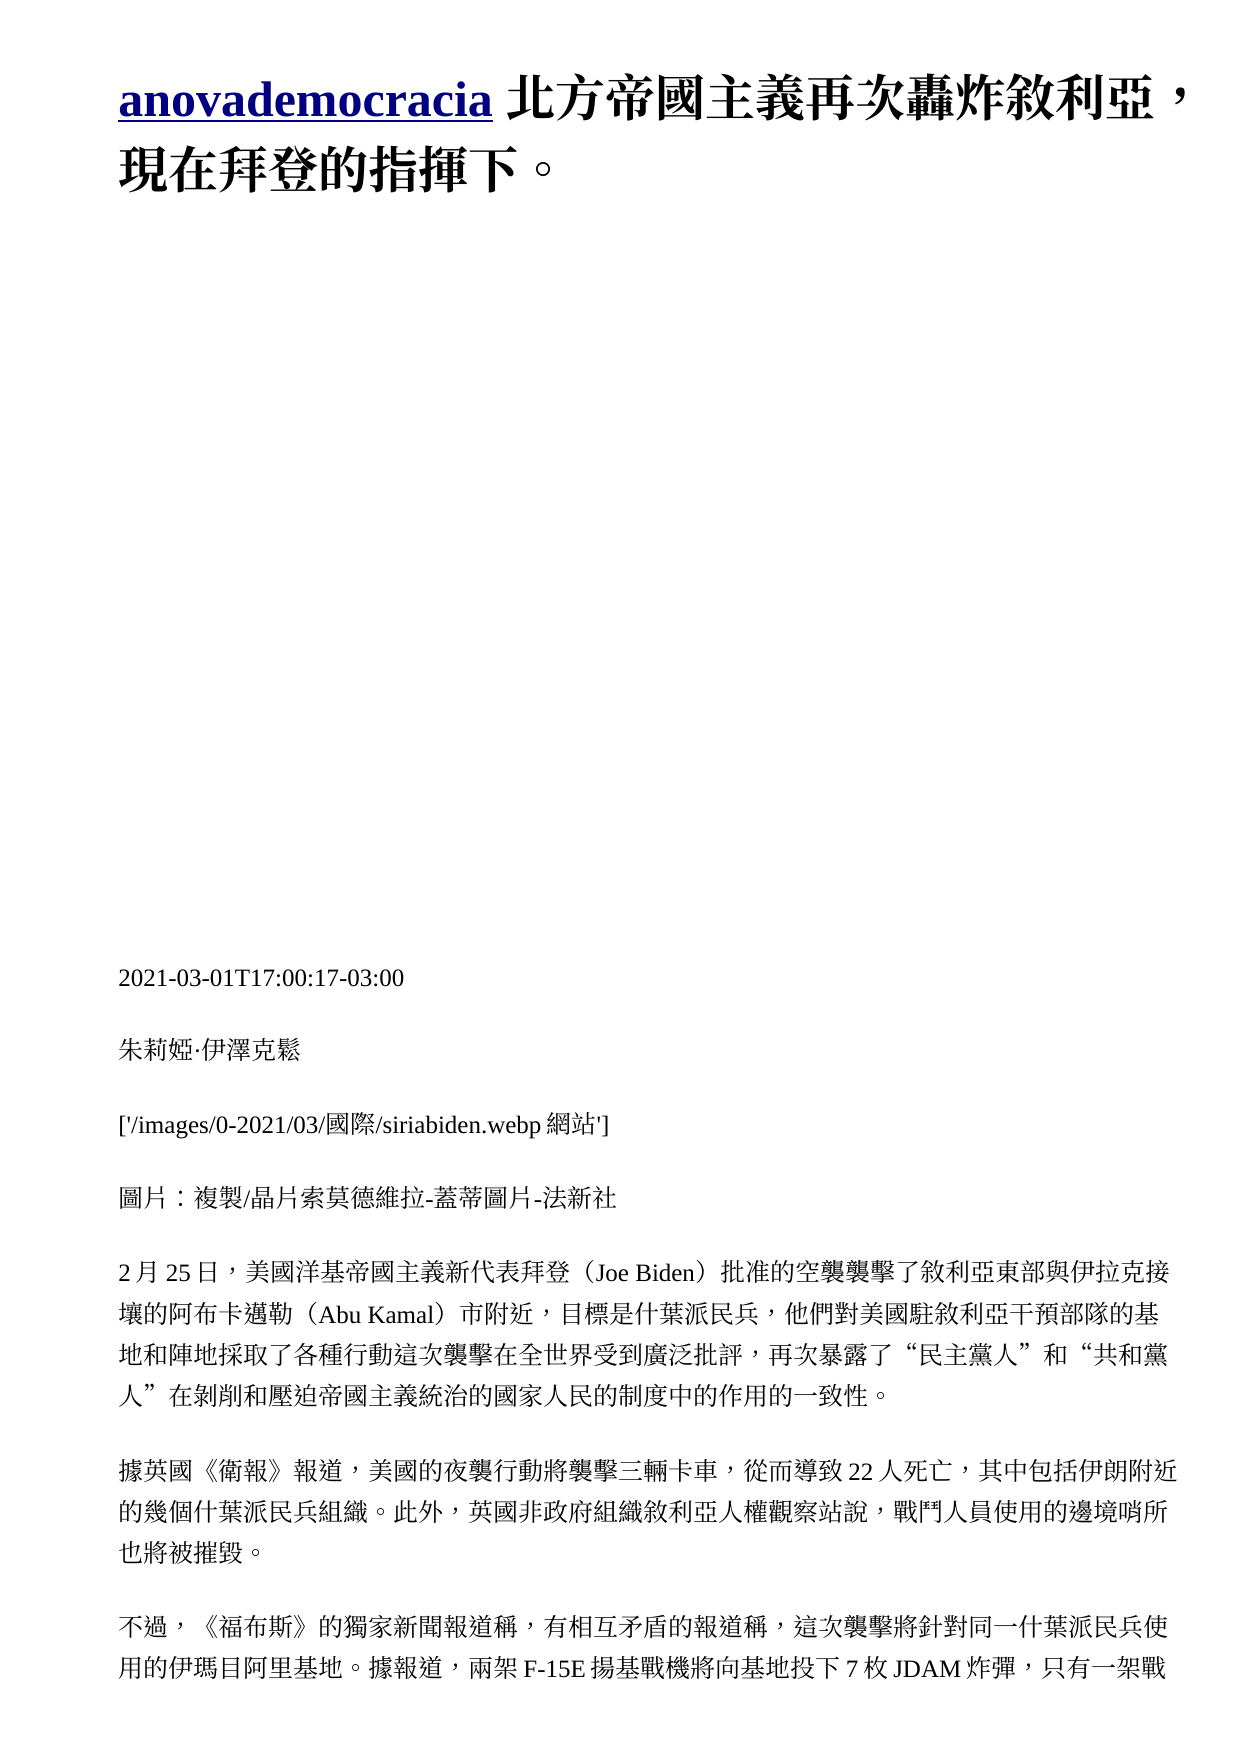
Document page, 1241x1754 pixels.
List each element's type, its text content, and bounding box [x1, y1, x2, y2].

subtitle anovademocracia 北方帝國主義再次轟炸敘利亞，現在拜登的指揮下。 [118, 59, 1181, 203]
text 2021-03-01T17:00:17-03:00 朱莉婭·伊澤克鬆 ['/images/0-2021/03/國際/siriabiden.webp網站'] 圖片：複製/晶片索莫德維拉-蓋蒂圖片-法新社 2月25日，美國洋基帝國主義新代表拜登（Joe Biden）批准的空襲襲擊了敘利亞東部與伊拉克接壤的阿布卡邁勒（Abu Kamal）市附近，目標是什葉派民兵，他們對美國駐敘利亞干預部隊的基地和陣地採取了各種行動這次襲擊在全世界受到廣泛批評，再次暴露了“民主黨人”和“共和黨人”在剝削和壓迫帝國主義統治的國家人民的制度中的作用的一致性。 據英國《衛報》報道，美國的夜襲行動將襲擊三輛卡車，從而導致22人死亡，其中包括伊朗附近的幾個什葉派民兵組織。此外，英國非政府組織敘利亞人權觀察站說，戰鬥人員使用的邊境哨所也將被摧毀。 不過，《福布斯》的獨家新聞報道稱，有相互矛盾的報道稱，這次襲擊將針對同一什葉派民兵使用的伊瑪目阿里基地。據報道，兩架F-15E揚基戰機將向基地投下7枚JDAM炸彈，只有一架戰機死亡才能得到證實。 美國國防部長勞埃德·奧斯汀（Lloyd Austin）25/02日晚對記者說，對敘利亞的突襲是對15日以色列軍事設施遭到襲擊的“報復”。拜登說，目標是向伊朗傳達一個資訊：“你不能不受懲罰。“小心點”，以便遵循前任總統、大股東唐納德·特朗普（Donald Trump）所採取的相同路線。 敘利亞外交部在一份宣告中表示，“敘利亞最強烈地譴責美國對敘利亞和伊拉克邊界附近的代爾祖爾地區的懦弱攻擊”。 據《福布斯》雜誌本身稱，2014年，人民動員力量以其名義召集了這些不同的民兵，作為打擊自稱“伊斯蘭國”（ISI）的聯合努力的一部分，ISI在敘利亞和伊拉克領土上表現得越來越明顯。美國最近通過攻擊什葉派民兵，在軍事上打擊代表俄羅斯帝國主義利益的地區代表伊朗對巴沙爾·阿薩德的走狗的影響的種種企圖，突出了美國將其軍隊和盟軍留在當地的一些原因。 美國聲稱，其留在伊拉克是為了繼續打擊三軍情報局的殘餘勢力，儘管伊拉克在2017年結束了這場戰役。 然而，以美國為首的聯軍在伊拉克和約旦等其他鄰國的最後行動幾乎完全集中在靠近伊朗的目標上。阿訇阿里的基地，在25/02日的焦點到達時被指出，在最近的過去已經被以色列和北方佬的戰機襲擊。 “共和黨人”和“民主黨人”的連續劇：同樣的干預 隨著25/02日的襲擊，拜登成為自2014年開始對敘利亞進行直接軍事幹預以來第三位美國總統，下令在未經國會批准的情況下對敘利亞發動襲擊，這被美國帝國主義正式視為“違憲”。在此之前，美國已經向反對阿薩德政府的部分敘利亞組織提供了財政、後勤和情報支援，以及軍事訓練。 為了從法律上證明其對敘利亞的軍事幹預是正當的，拜登任副總統的奧巴馬政府（2009-2017年）宣佈了“授權使用2001年軍事力量”（AUMF），這是一項議會決議，允許在2001年對阿富汗發動雷戰，併成為敘利亞的慣例大規模發動所謂的“反恐戰爭”，以及2002年的AUMF授權美國北方軍入侵伊拉克。 無獨有偶，唐納德·特朗普（Donald Trump）的換屆政府（2017-2021）也以2001年的AUMF和第二條的“自衛理論”為基礎，為美國繼續空襲敘利亞辯護，以及最新的法律論點，即國會的許可是沒有必要的，因為攻擊不會設定“戰爭”的水平。 2017年，美國導彈襲擊謝拉特空軍基地被稱為揚基軍首次公開攻擊敘利亞政府軍，標誌著一系列直接軍事行動的開始。2018年初，特朗普政府表示打算在敘利亞保持開放的軍事存在，以遏制伊朗的影響，並將阿薩德擊退，隨後單方面下令撤出數千名地面部隊，放棄其前盟友（即走狗）庫爾德人，這樣，北方佬的干預行動開始不那麼直接了，集中在油田所在的東部沙漠地區，儘管它繼續強行改變政府，以破壞國家內部的穩定，政治混亂，經濟制裁以及空襲。 導讀：侵略戰爭繼續偽裝成敘利亞地區衝突 為了說明揚基帝國主義對“共和黨人”和“民主黨人”之間的區別漠不關心，阿拉伯裔美國記者艾曼·莫赫耶丁在他的網路簡介中列舉了美國上屆總統的授權中放大的第一次對中東發動的空襲。任期第37天；特朗普在第9天襲擊葉門；奧巴馬在第3天襲擊巴基斯坦，小布什在執政27天后轟炸伊拉克。 [118, 930, 1181, 1685]
